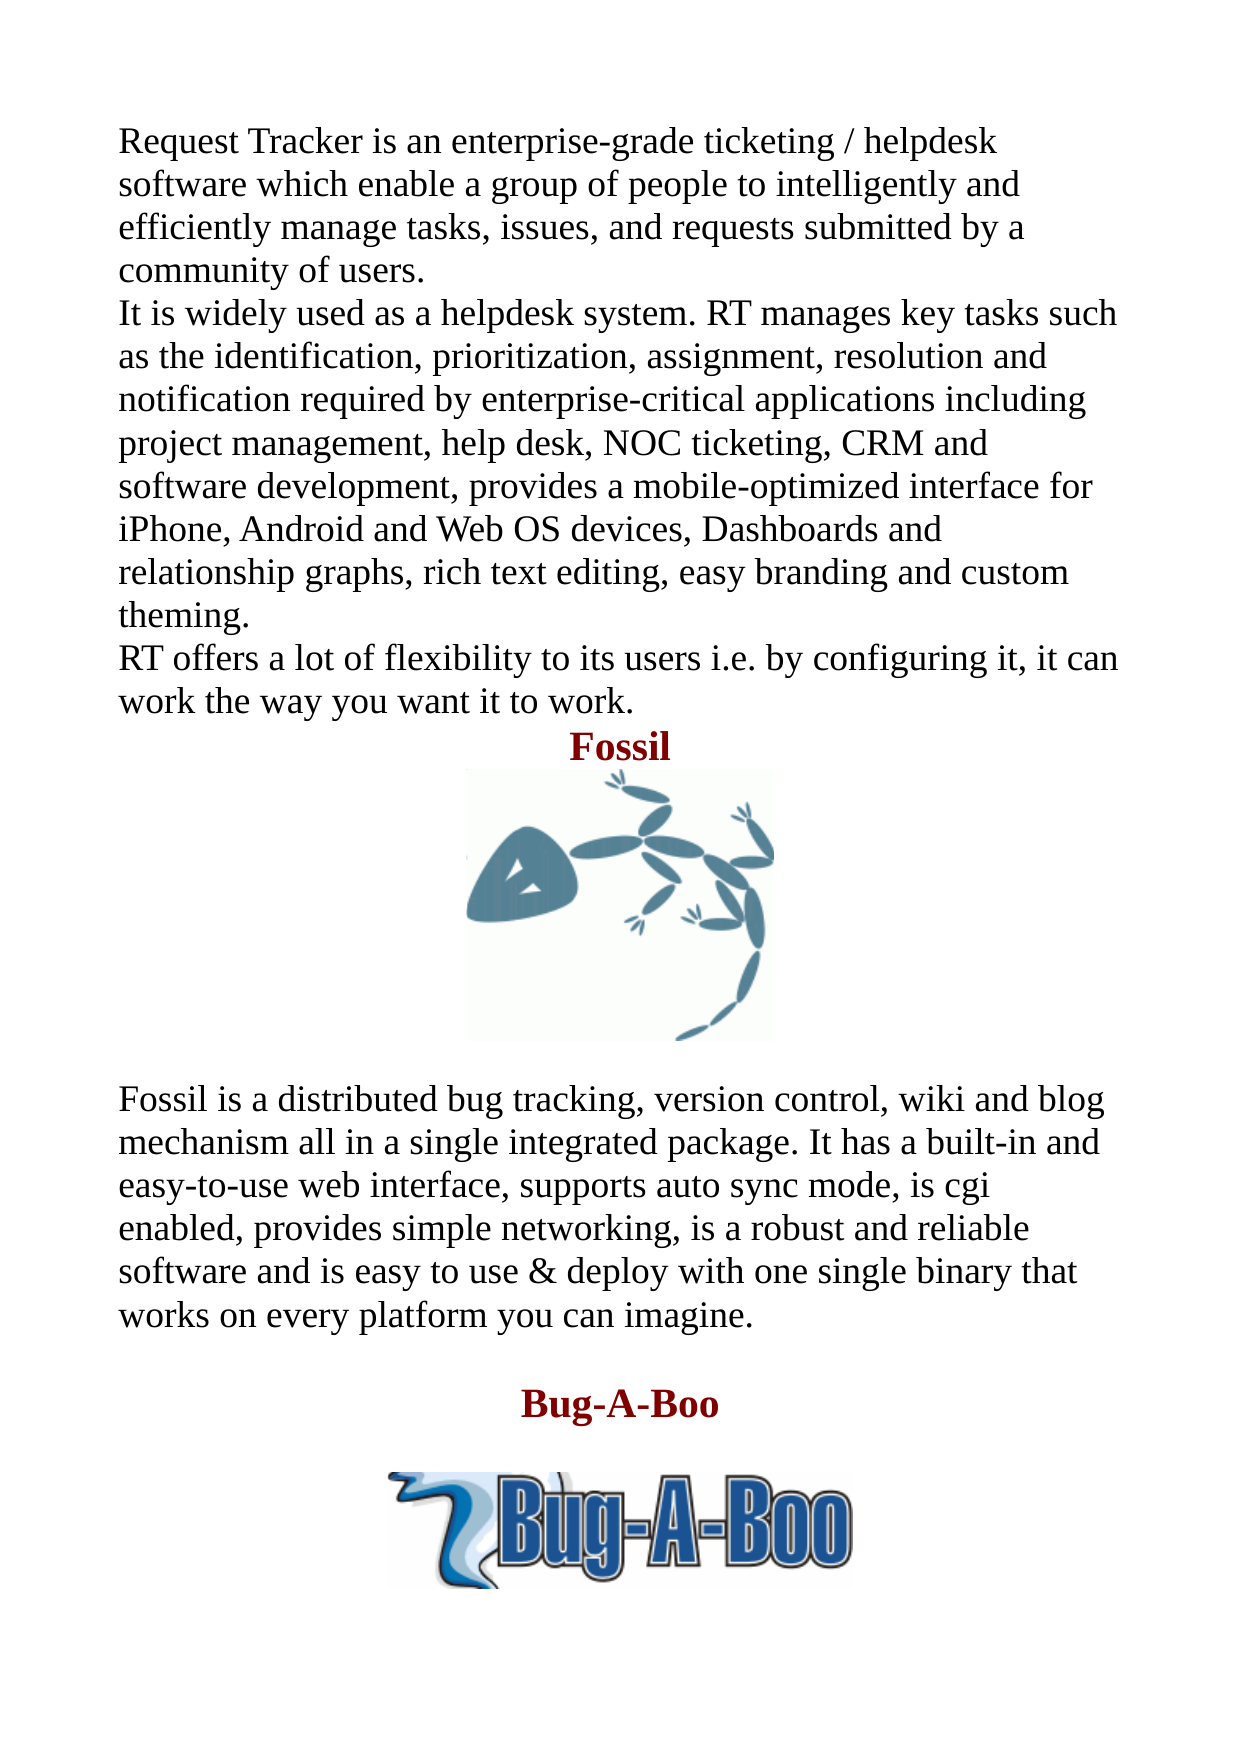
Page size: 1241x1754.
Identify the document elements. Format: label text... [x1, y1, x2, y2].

text Fossil [118, 722, 1122, 770]
picture [466, 769, 774, 1041]
text It is widely used as a helpdesk system. RT manages key tasks such as the identification, prioritization, assignment, resolution and notification required by enterprise-critical applications including project management, help desk, NOC ticketing, CRM and software development, provides a mobile-optimized interface for iPhone, Android and Web OS devices, Dashboards and relationship graphs, rich text editing, easy branding and custom theming. [118, 291, 1122, 636]
picture [387, 1472, 853, 1589]
text RT offers a lot of flexibility to its users i.e. by configuring it, it can work the way you want it to work. [118, 636, 1122, 722]
text Fossil is a distributed bug tracking, version control, wiki and blog mechanism all in a single integrated package. It has a built-in and easy-to-use web interface, supports auto sync mode, is cgi enabled, provides simple networking, is a robust and reliable software and is easy to use & deploy with one single binary that works on every platform you can imagine. [118, 1076, 1122, 1335]
text Request Tracker is an enterprise-grade ticketing / helpdesk software which enable a group of people to intelligently and efficiently manage tasks, issues, and requests submitted by a community of users. [118, 118, 1122, 291]
text Bug-A-Boo [118, 1378, 1122, 1426]
